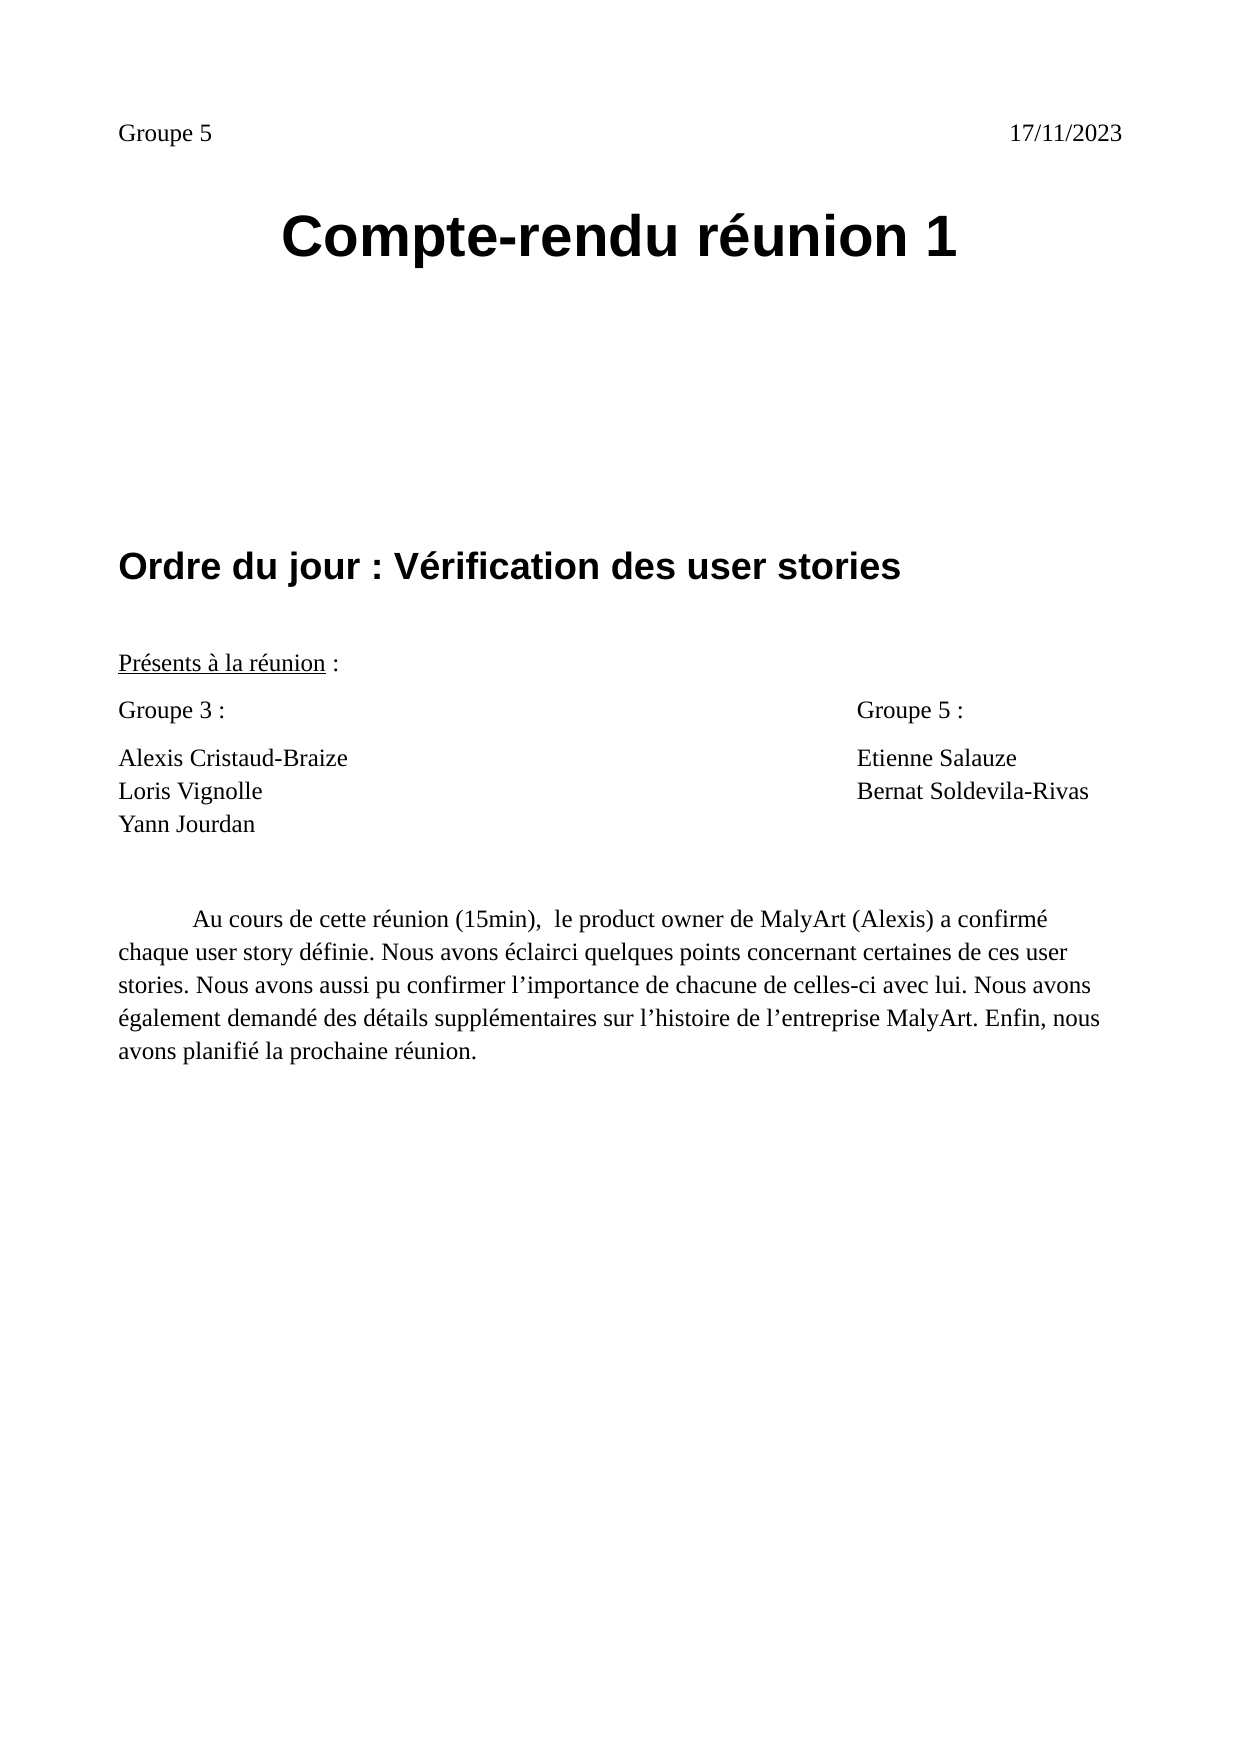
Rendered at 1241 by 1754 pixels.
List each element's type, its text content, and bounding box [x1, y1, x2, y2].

title Compte-rendu réunion 1 [118, 201, 1122, 268]
text Au cours de cette réunion (15min), le product owner de MalyArt (Alexis) a confirmé chaque user story définie. Nous avons éclairci quelques points concernant certaines de ces user stories. Nous avons aussi pu confirmer l’importance de chacune de celles-ci avec lui. Nous avons également demandé des détails supplémentaires sur l’histoire de l’entreprise MalyArt. Enfin, nous avons planifié la prochaine réunion. [118, 904, 1122, 1065]
text Présents à la réunion : [118, 648, 1122, 676]
subtitle Ordre du jour : Vérification des user stories [118, 544, 1122, 588]
text Alexis Cristaud-Braize Etienne Salauze Loris Vignolle Bernat Soldevila-Rivas Yann Jourdan [118, 743, 1122, 838]
text Groupe 3 : Groupe 5 : [118, 695, 1122, 724]
